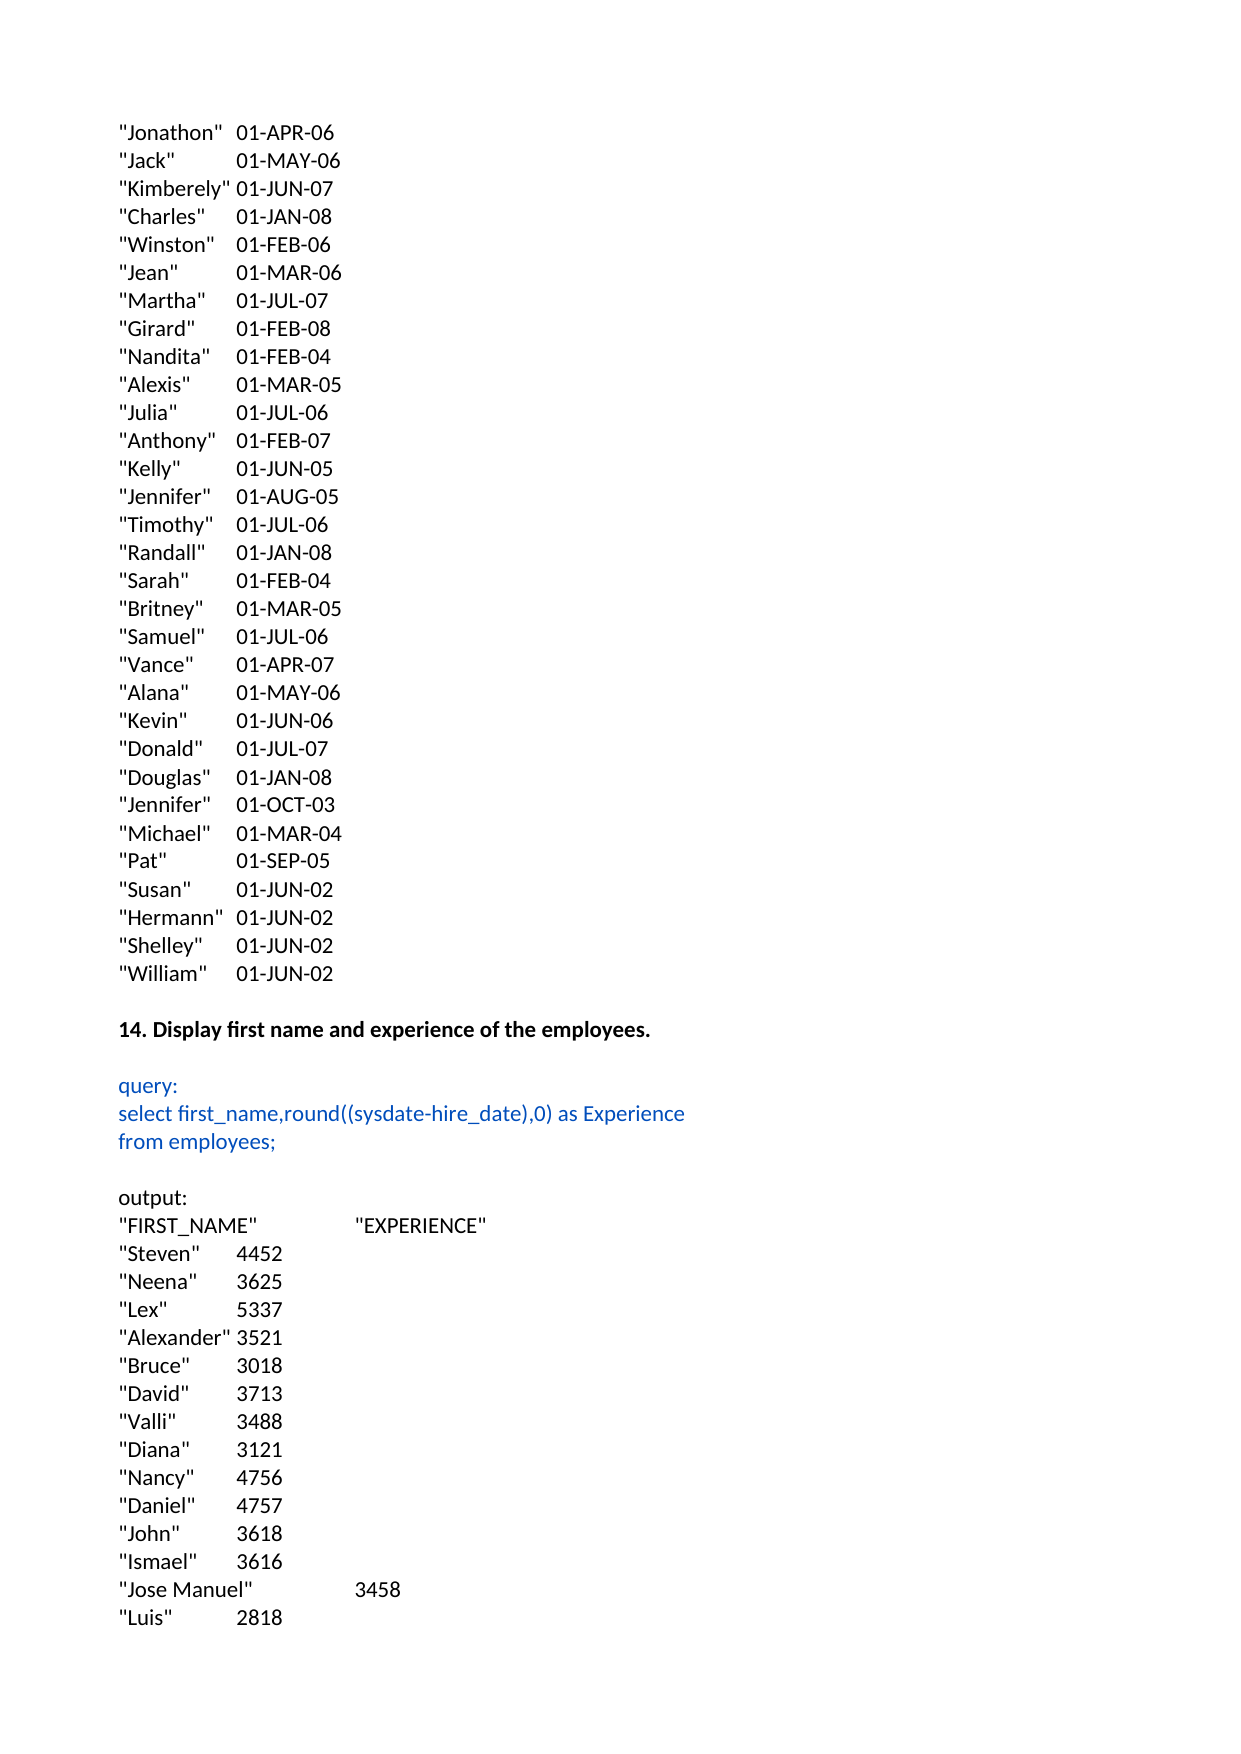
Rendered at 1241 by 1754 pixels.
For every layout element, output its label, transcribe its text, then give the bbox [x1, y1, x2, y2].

text "Alana" 01-MAY-06 [118, 678, 1122, 707]
text "Daniel" 4757 [118, 1491, 1122, 1519]
text "Diana" 3121 [118, 1435, 1122, 1463]
text "Michael" 01-MAR-04 [118, 819, 1122, 847]
text "Neena" 3625 [118, 1267, 1122, 1295]
text "Timothy" 01-JUL-06 [118, 510, 1122, 538]
text "Girard" 01-FEB-08 [118, 314, 1122, 342]
text "David" 3713 [118, 1379, 1122, 1407]
text "Lex" 5337 [118, 1295, 1122, 1323]
text select first_name,round((sysdate-hire_date),0) as Experience [118, 1099, 1122, 1127]
text "Randall" 01-JAN-08 [118, 538, 1122, 566]
text "Pat" 01-SEP-05 [118, 847, 1122, 875]
text "William" 01-JUN-02 [118, 959, 1122, 987]
text "Sarah" 01-FEB-04 [118, 566, 1122, 594]
text output: [118, 1183, 1122, 1211]
text "Steven" 4452 [118, 1239, 1122, 1267]
text "Britney" 01-MAR-05 [118, 594, 1122, 622]
text "Jonathon" 01-APR-06 [118, 118, 1122, 146]
text "Shelley" 01-JUN-02 [118, 931, 1122, 959]
text "Nancy" 4756 [118, 1463, 1122, 1491]
text "Jennifer" 01-OCT-03 [118, 791, 1122, 819]
text "Ismael" 3616 [118, 1547, 1122, 1575]
text "Bruce" 3018 [118, 1351, 1122, 1379]
text "Alexander" 3521 [118, 1323, 1122, 1351]
text "Anthony" 01-FEB-07 [118, 426, 1122, 454]
text "Jack" 01-MAY-06 [118, 146, 1122, 174]
text "Nandita" 01-FEB-04 [118, 342, 1122, 370]
text "Luis" 2818 [118, 1603, 1122, 1631]
text "Jose Manuel" 3458 [118, 1575, 1122, 1603]
text "Valli" 3488 [118, 1407, 1122, 1435]
text "Donald" 01-JUL-07 [118, 734, 1122, 763]
text query: [118, 1071, 1122, 1099]
text "Jean" 01-MAR-06 [118, 258, 1122, 286]
text 14. Display first name and experience of the employees. [118, 1015, 1122, 1043]
text "FIRST_NAME" "EXPERIENCE" [118, 1211, 1122, 1239]
text "Kimberely" 01-JUN-07 [118, 174, 1122, 202]
text "Martha" 01-JUL-07 [118, 286, 1122, 314]
text "Julia" 01-JUL-06 [118, 398, 1122, 426]
text "Samuel" 01-JUL-06 [118, 622, 1122, 651]
text "Hermann" 01-JUN-02 [118, 903, 1122, 931]
text "Susan" 01-JUN-02 [118, 875, 1122, 903]
text "Douglas" 01-JAN-08 [118, 763, 1122, 791]
text "Kevin" 01-JUN-06 [118, 707, 1122, 734]
text from employees; [118, 1127, 1122, 1155]
text "Charles" 01-JAN-08 [118, 202, 1122, 230]
text "Kelly" 01-JUN-05 [118, 454, 1122, 482]
text "Alexis" 01-MAR-05 [118, 370, 1122, 398]
text "Winston" 01-FEB-06 [118, 230, 1122, 258]
text "Jennifer" 01-AUG-05 [118, 482, 1122, 510]
text "Vance" 01-APR-07 [118, 651, 1122, 678]
text "John" 3618 [118, 1519, 1122, 1547]
